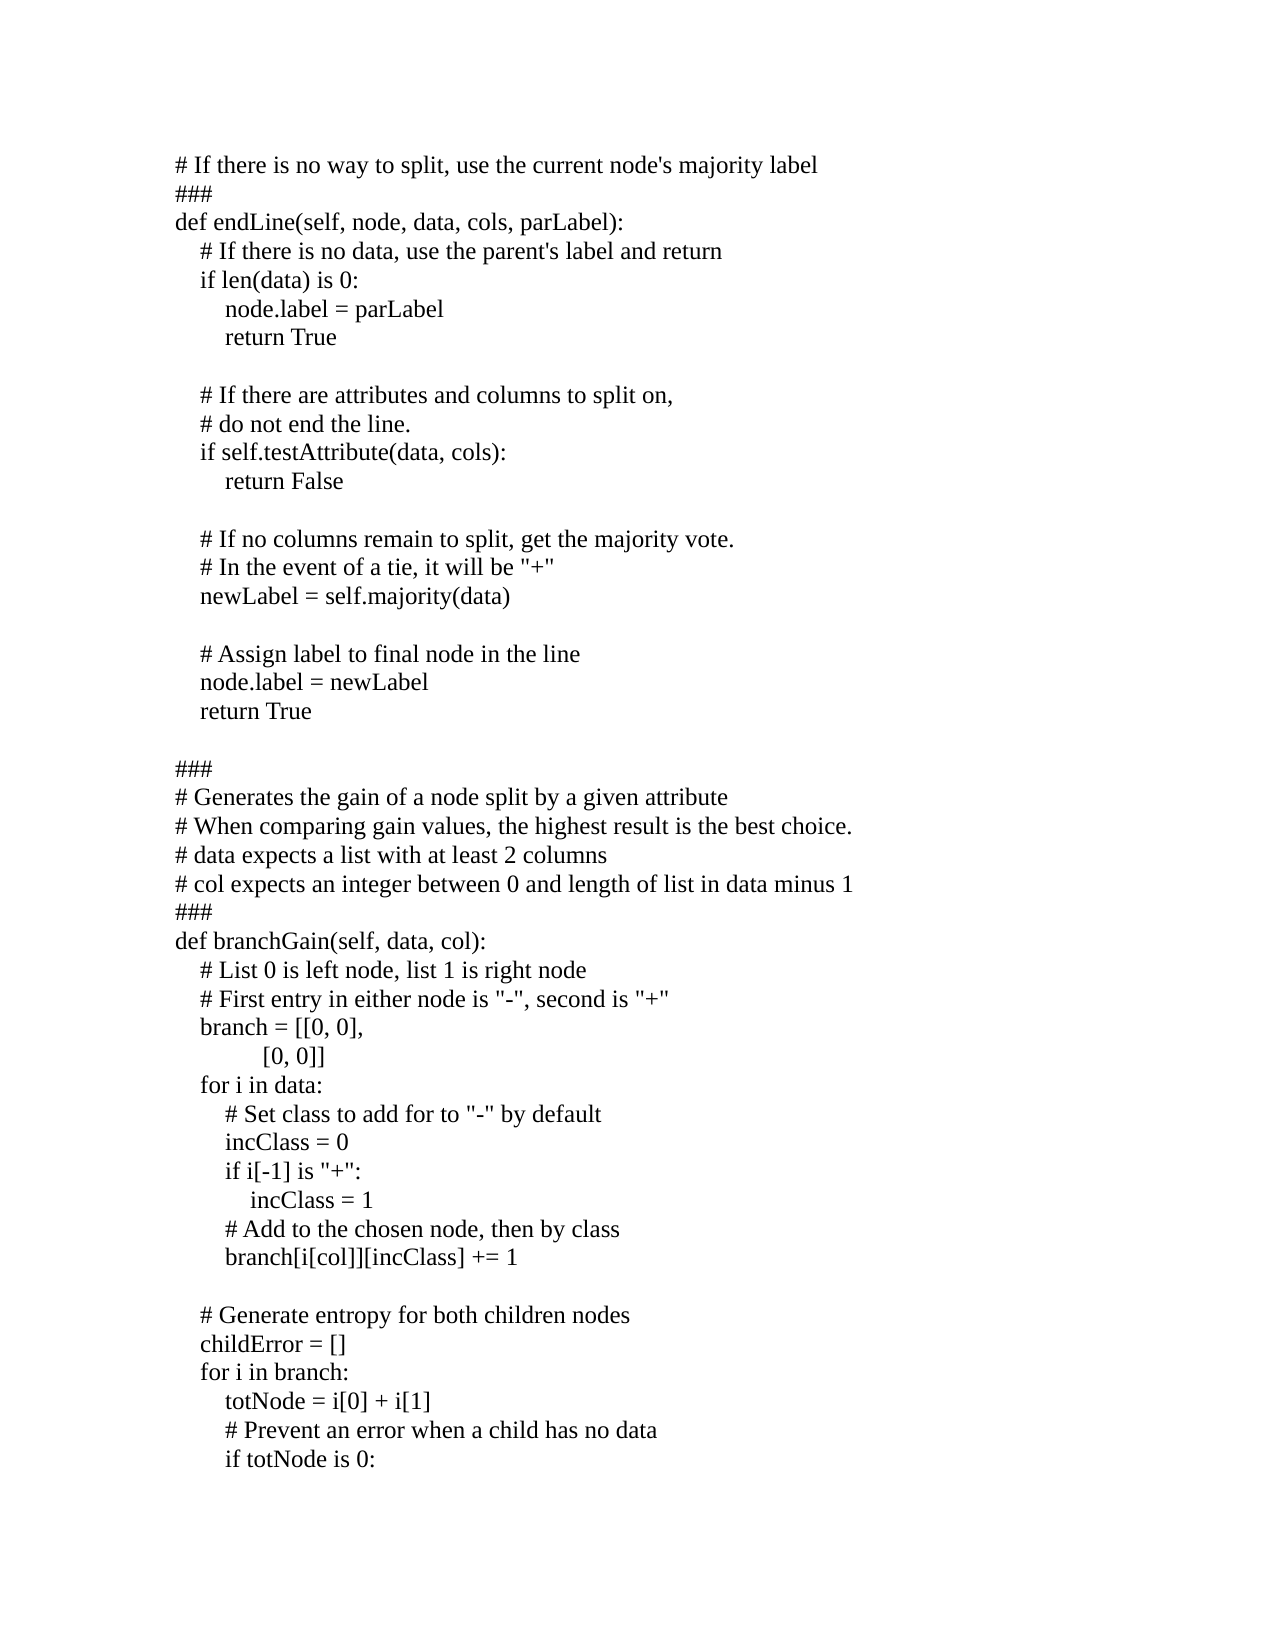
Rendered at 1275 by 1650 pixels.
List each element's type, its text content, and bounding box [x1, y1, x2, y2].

text # Add to the chosen node, then by class [150, 1214, 1125, 1242]
text # If no columns remain to split, get the majority vote. [150, 524, 1125, 552]
text return True [150, 696, 1125, 725]
text for i in data: [150, 1070, 1125, 1099]
text return False [150, 466, 1125, 495]
text # In the event of a tie, it will be "+" [150, 552, 1125, 581]
text # If there are attributes and columns to split on, [150, 380, 1125, 409]
text # col expects an integer between 0 and length of list in data minus 1 [150, 869, 1125, 897]
text branch = [[0, 0], [150, 1012, 1125, 1041]
text # If there is no data, use the parent's label and return [150, 236, 1125, 265]
text # List 0 is left node, list 1 is right node [150, 955, 1125, 984]
text if len(data) is 0: [150, 265, 1125, 294]
text [0, 0]] [150, 1041, 1125, 1070]
text ### [150, 754, 1125, 782]
text childError = [] [150, 1329, 1125, 1357]
text return True [150, 322, 1125, 351]
text # do not end the line. [150, 409, 1125, 437]
text node.label = newLabel [150, 667, 1125, 696]
text ### [150, 897, 1125, 926]
text if i[-1] is "+": [150, 1156, 1125, 1185]
text # Generate entropy for both children nodes [150, 1300, 1125, 1329]
text # If there is no way to split, use the current node's majority label [150, 150, 1125, 179]
text for i in branch: [150, 1357, 1125, 1386]
text if totNode is 0: [150, 1444, 1125, 1472]
text # When comparing gain values, the highest result is the best choice. [150, 811, 1125, 840]
text # data expects a list with at least 2 columns [150, 840, 1125, 869]
text # Generates the gain of a node split by a given attribute [150, 782, 1125, 811]
text node.label = parLabel [150, 294, 1125, 322]
text def endLine(self, node, data, cols, parLabel): [150, 207, 1125, 236]
text branch[i[col]][incClass] += 1 [150, 1242, 1125, 1271]
text incClass = 0 [150, 1127, 1125, 1156]
text incClass = 1 [150, 1185, 1125, 1214]
text newLabel = self.majority(data) [150, 581, 1125, 610]
text ### [150, 179, 1125, 207]
text # First entry in either node is "-", second is "+" [150, 984, 1125, 1012]
text # Prevent an error when a child has no data [150, 1415, 1125, 1444]
text def branchGain(self, data, col): [150, 926, 1125, 955]
text # Set class to add for to "-" by default [150, 1099, 1125, 1127]
text if self.testAttribute(data, cols): [150, 437, 1125, 466]
text totNode = i[0] + i[1] [150, 1386, 1125, 1415]
text # Assign label to final node in the line [150, 639, 1125, 667]
